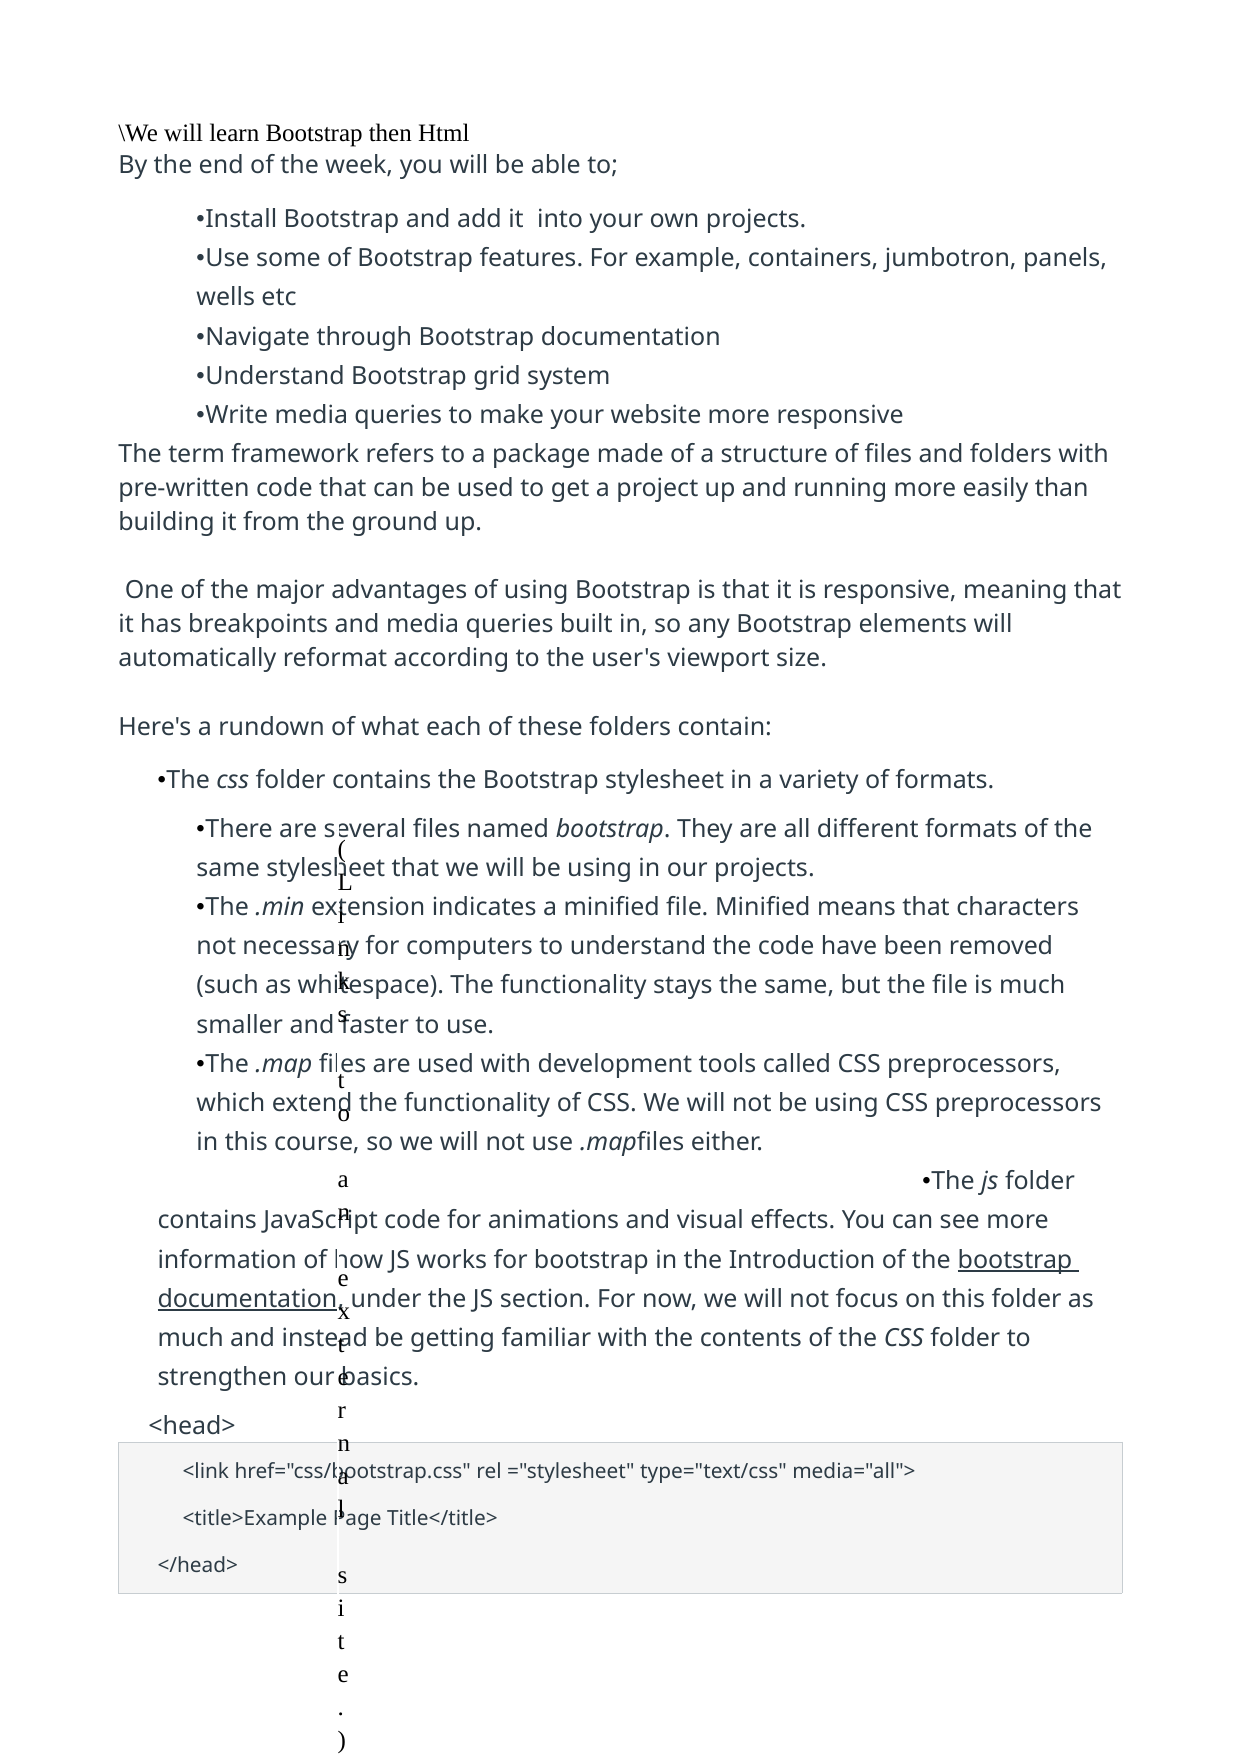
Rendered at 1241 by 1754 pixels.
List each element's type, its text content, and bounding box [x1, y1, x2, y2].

text Here's a rundown of what each of these folders contain: [118, 708, 1122, 742]
text <head> [118, 1407, 337, 1442]
list Understand Bootstrap grid system [118, 357, 1122, 391]
text The term framework refers to a package made of a structure of files and folders with pre-written code that can be used to get a project up and running more easily than building it from the ground up. [118, 436, 1122, 538]
text One of the major advantages of using Bootstrap is that it is responsive, meaning that it has breakpoints and media queries built in, so any Bootstrap elements will automatically reformat according to the user's viewport size. [118, 572, 1122, 674]
text <link href="css/bootstrap.css" rel ="stylesheet" type="text/css" media="all"> [119, 1443, 337, 1484]
text \We will learn Bootstrap then Html [118, 118, 1122, 147]
text By the end of the week, you will be able to; [118, 147, 1122, 181]
list The css folder contains the Bootstrap stylesheet in a variety of formats. [118, 762, 1122, 796]
list There are several files named bootstrap. They are all different formats of the same stylesheet that we will be using in our projects. [118, 810, 337, 884]
text </head> [339, 1536, 1122, 1593]
list Write media queries to make your website more responsive [118, 396, 1122, 431]
list The .map files are used with development tools called CSS preprocessors, which extend the functionality of CSS. We will not be using CSS preprocessors in this course, so we will not use .mapfiles either. [339, 1045, 1122, 1158]
list The .map files are used with development tools called CSS preprocessors, which extend the functionality of CSS. We will not be using CSS preprocessors in this course, so we will not use .mapfiles either. [118, 1045, 337, 1158]
list The js folder contains JavaScript code for animations and visual effects. You can see more information of how JS works for bootstrap in the Introduction of the bootstrap documentation, under the JS section. For now, we will not focus on this folder as much and instead be getting familiar with the contents of the CSS folder to strengthen our basics. [339, 1163, 1122, 1393]
list Use some of Bootstrap features. For example, containers, jumbotron, panels, wells etc [118, 240, 1122, 313]
text <head> [339, 1407, 1122, 1442]
list The .min extension indicates a minified file. Minified means that characters not necessary for computers to understand the code have been removed (such as whitespace). The functionality stays the same, but the file is much smaller and faster to use. [118, 889, 337, 1040]
list Navigate through Bootstrap documentation [118, 318, 1122, 352]
list Install Bootstrap and add it into your own projects. [118, 201, 1122, 235]
text <title>Example Page Title</title> [339, 1489, 1122, 1532]
text </head> [119, 1536, 337, 1593]
text <link href="css/bootstrap.css" rel ="stylesheet" type="text/css" media="all"> [339, 1443, 1122, 1484]
list The js folder contains JavaScript code for animations and visual effects. You can see more information of how JS works for bootstrap in the Introduction of the bootstrap documentation, under the JS section. For now, we will not focus on this folder as much and instead be getting familiar with the contents of the CSS folder to strengthen our basics. [118, 1163, 337, 1393]
list There are several files named bootstrap. They are all different formats of the same stylesheet that we will be using in our projects. [339, 810, 1122, 884]
text <title>Example Page Title</title> [119, 1489, 337, 1532]
list The .min extension indicates a minified file. Minified means that characters not necessary for computers to understand the code have been removed (such as whitespace). The functionality stays the same, but the file is much smaller and faster to use. [339, 889, 1122, 1040]
